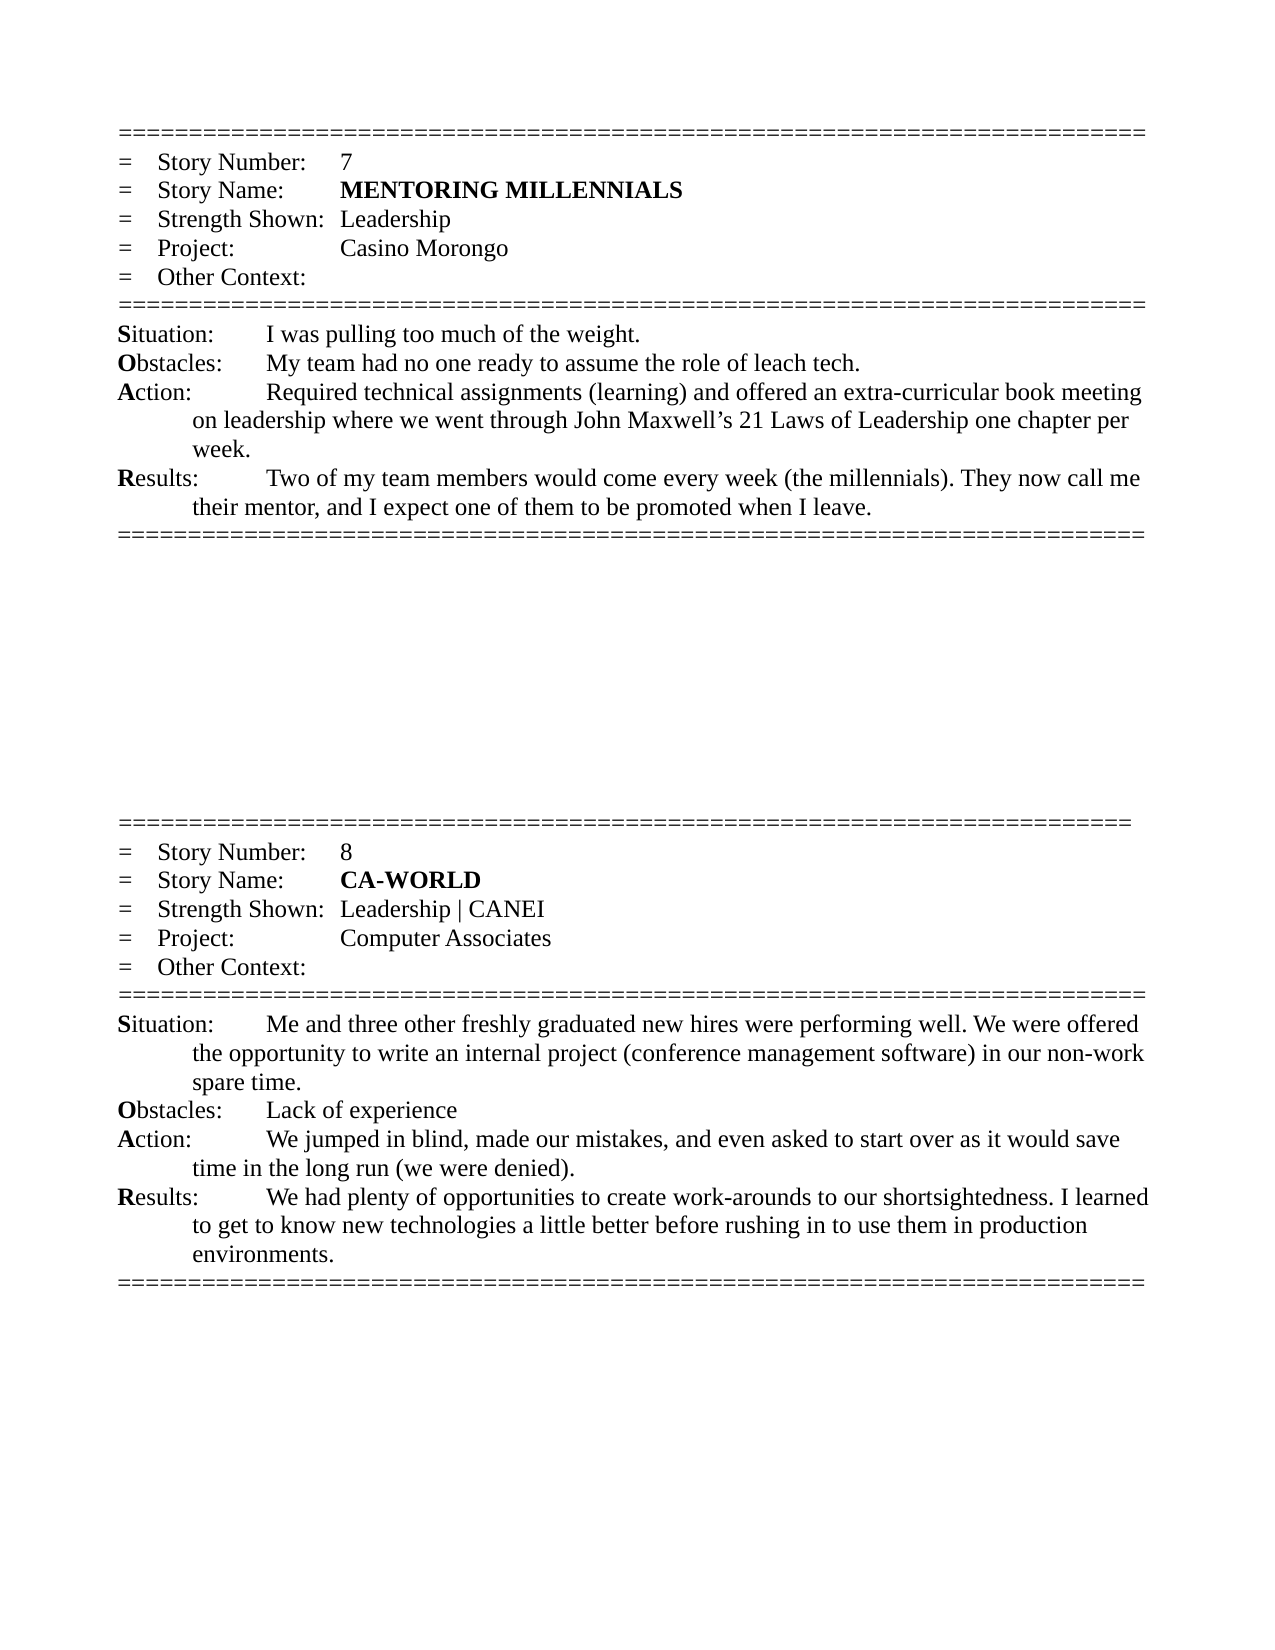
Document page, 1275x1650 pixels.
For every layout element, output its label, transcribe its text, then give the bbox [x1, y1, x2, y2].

text = Project: Computer Associates [118, 923, 1157, 952]
text = Other Context: [118, 262, 1157, 291]
text Situation: I was pulling too much of the weight. [117, 319, 1157, 348]
text Results: We had plenty of opportunities to create work-arounds to our shortsightedness. I learned to get to know new technologies a little better before rushing in to use them in production environments. [117, 1182, 1157, 1268]
text Obstacles: Lack of experience [117, 1096, 1157, 1124]
text ========================================================================= [118, 118, 1157, 147]
text = Story Number: 8 [118, 837, 1157, 866]
text = Project: Casino Morongo [118, 233, 1157, 262]
text = Story Number: 7 [118, 147, 1157, 176]
text ========================================================================= [118, 981, 1157, 1009]
text ======================================================================== [118, 808, 1157, 837]
text = Strength Shown: Leadership [118, 204, 1157, 233]
text Situation: Me and three other freshly graduated new hires were performing well. We were offered the opportunity to write an internal project (conference management software) in our non-work spare time. [117, 1009, 1157, 1096]
text = Other Context: [118, 952, 1157, 981]
text Results: Two of my team members would come every week (the millennials). They now call me their mentor, and I expect one of them to be promoted when I leave. [117, 463, 1157, 521]
text = Strength Shown: Leadership | CANEI [118, 894, 1157, 923]
text ========================================================================= [118, 291, 1157, 319]
text = Story Name: MENTORING MILLENNIALS [118, 176, 1157, 204]
text Action: We jumped in blind, made our mistakes, and even asked to start over as it would save time in the long run (we were denied). [117, 1124, 1157, 1182]
text Obstacles: My team had no one ready to assume the role of leach tech. [117, 348, 1157, 377]
text ========================================================================= [117, 521, 1157, 549]
text ========================================================================= [117, 1268, 1157, 1297]
text = Story Name: CA-WORLD [118, 866, 1157, 894]
text Action: Required technical assignments (learning) and offered an extra-curricular book meeting on leadership where we went through John Maxwell’s 21 Laws of Leadership one chapter per week. [117, 377, 1157, 463]
